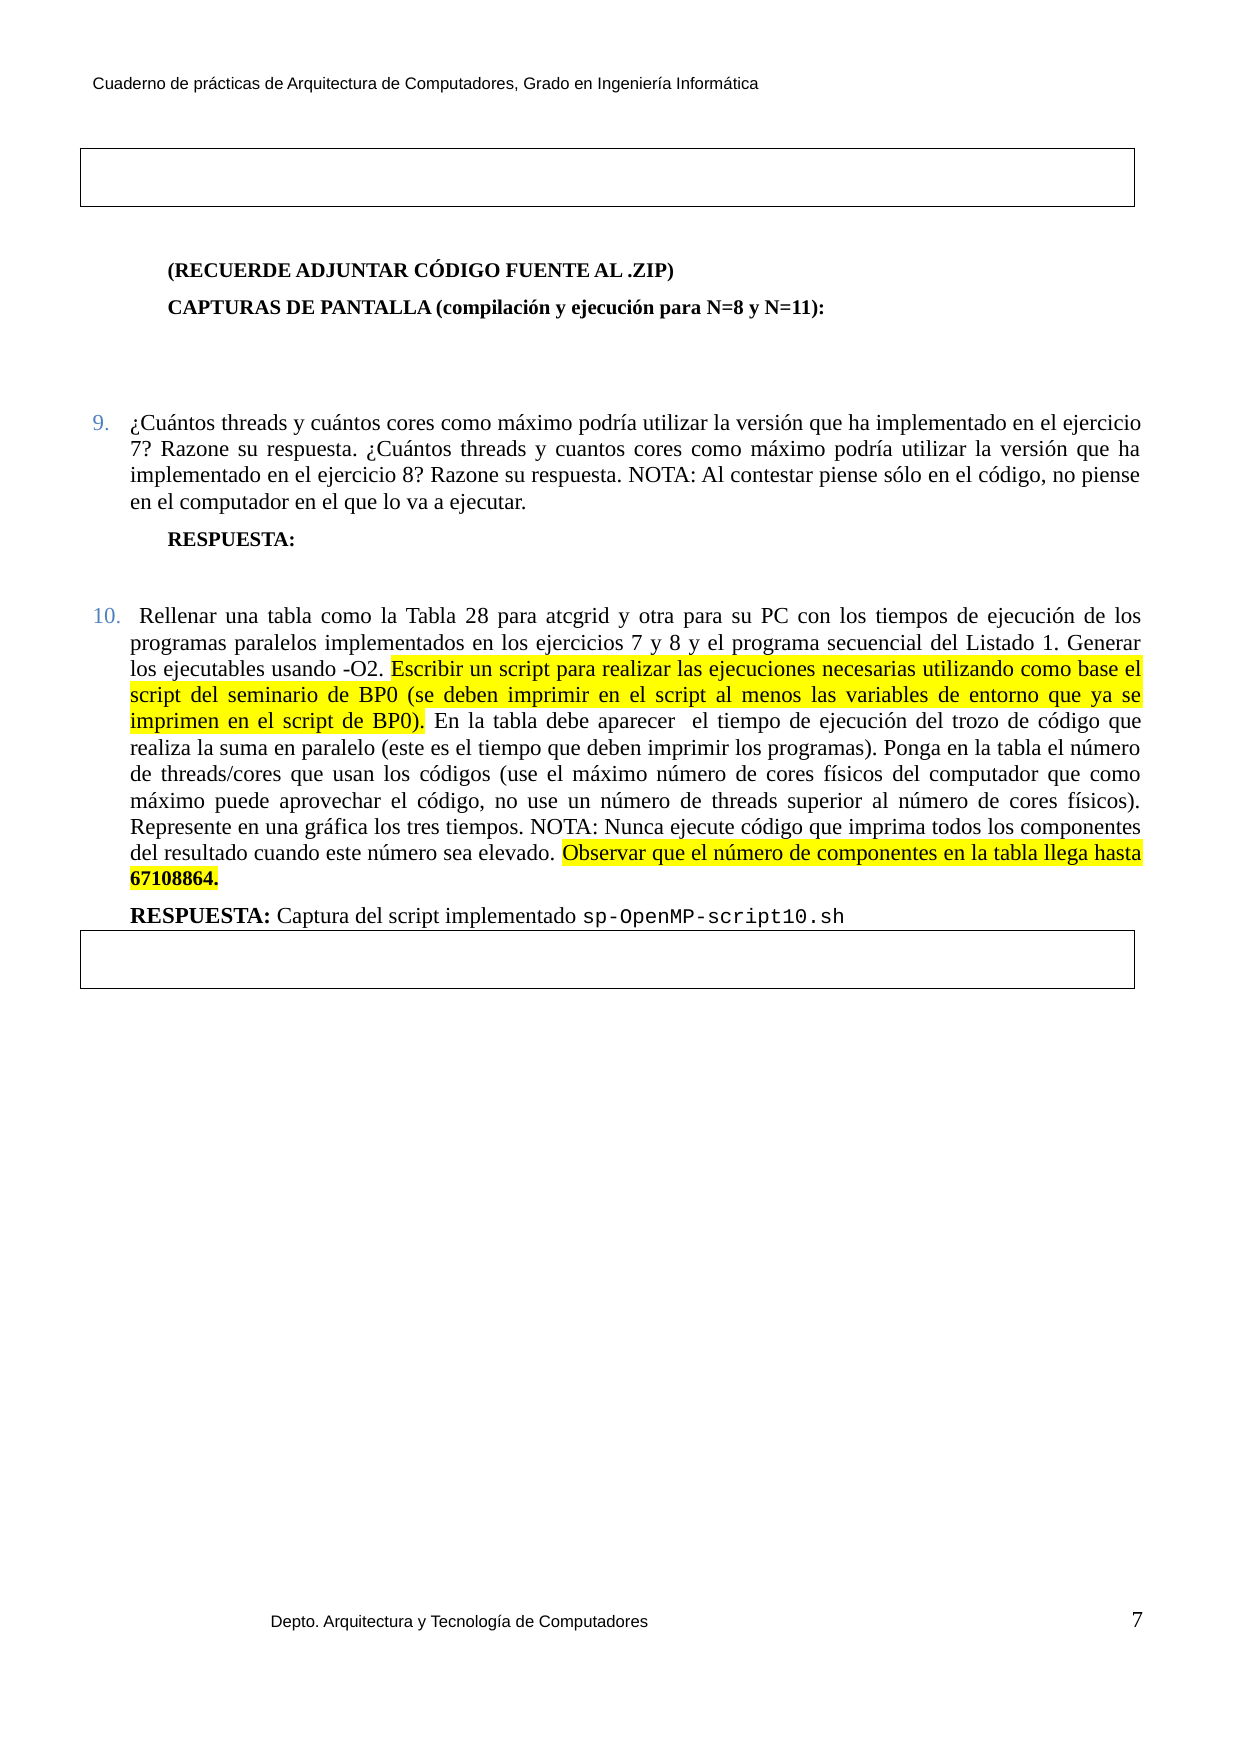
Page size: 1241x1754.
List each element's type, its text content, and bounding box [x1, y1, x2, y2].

list Rellenar una tabla como la Tabla 28 para atcgrid y otra para su PC con los tiempos de ejecución de los programas paralelos implementados en los ejercicios 7 y 8 y el programa secuencial del Listado 1. Generar los ejecutables usando -O2. Escribir un script para realizar las ejecuciones necesarias utilizando como base el script del seminario de BP0 (se deben imprimir en el script al menos las variables de entorno que ya se imprimen en el script de BP0). En la tabla debe aparecer el tiempo de ejecución del trozo de código que realiza la suma en paralelo (este es el tiempo que deben imprimir los programas). Ponga en la tabla el número de threads/cores que usan los códigos (use el máximo número de cores físicos del computador que como máximo puede aprovechar el código, no use un número de threads superior al número de cores físicos). Represente en una gráfica los tres tiempos. NOTA: Nunca ejecute código que imprima todos los componentes del resultado cuando este número sea elevado. Observar que el número de componentes en la tabla llega hasta 67108864. [92, 602, 1143, 890]
table_header [81, 931, 1134, 988]
table_header [81, 149, 1134, 206]
text (RECUERDE ADJUNTAR CÓDIGO FUENTE AL .ZIP) [167, 258, 1143, 282]
text RESPUESTA: [167, 527, 1143, 551]
text CAPTURAS DE PANTALLA (compilación y ejecución para N=8 y N=11): [167, 294, 1143, 319]
list ¿Cuántos threads y cuántos cores como máximo podría utilizar la versión que ha implementado en el ejercicio 7? Razone su respuesta. ¿Cuántos threads y cuantos cores como máximo podría utilizar la versión que ha implementado en el ejercicio 8? Razone su respuesta. NOTA: Al contestar piense sólo en el código, no piense en el computador en el que lo va a ejecutar. [92, 409, 1143, 514]
text RESPUESTA: Captura del script implementado sp-OpenMP-script10.sh [130, 902, 1143, 930]
